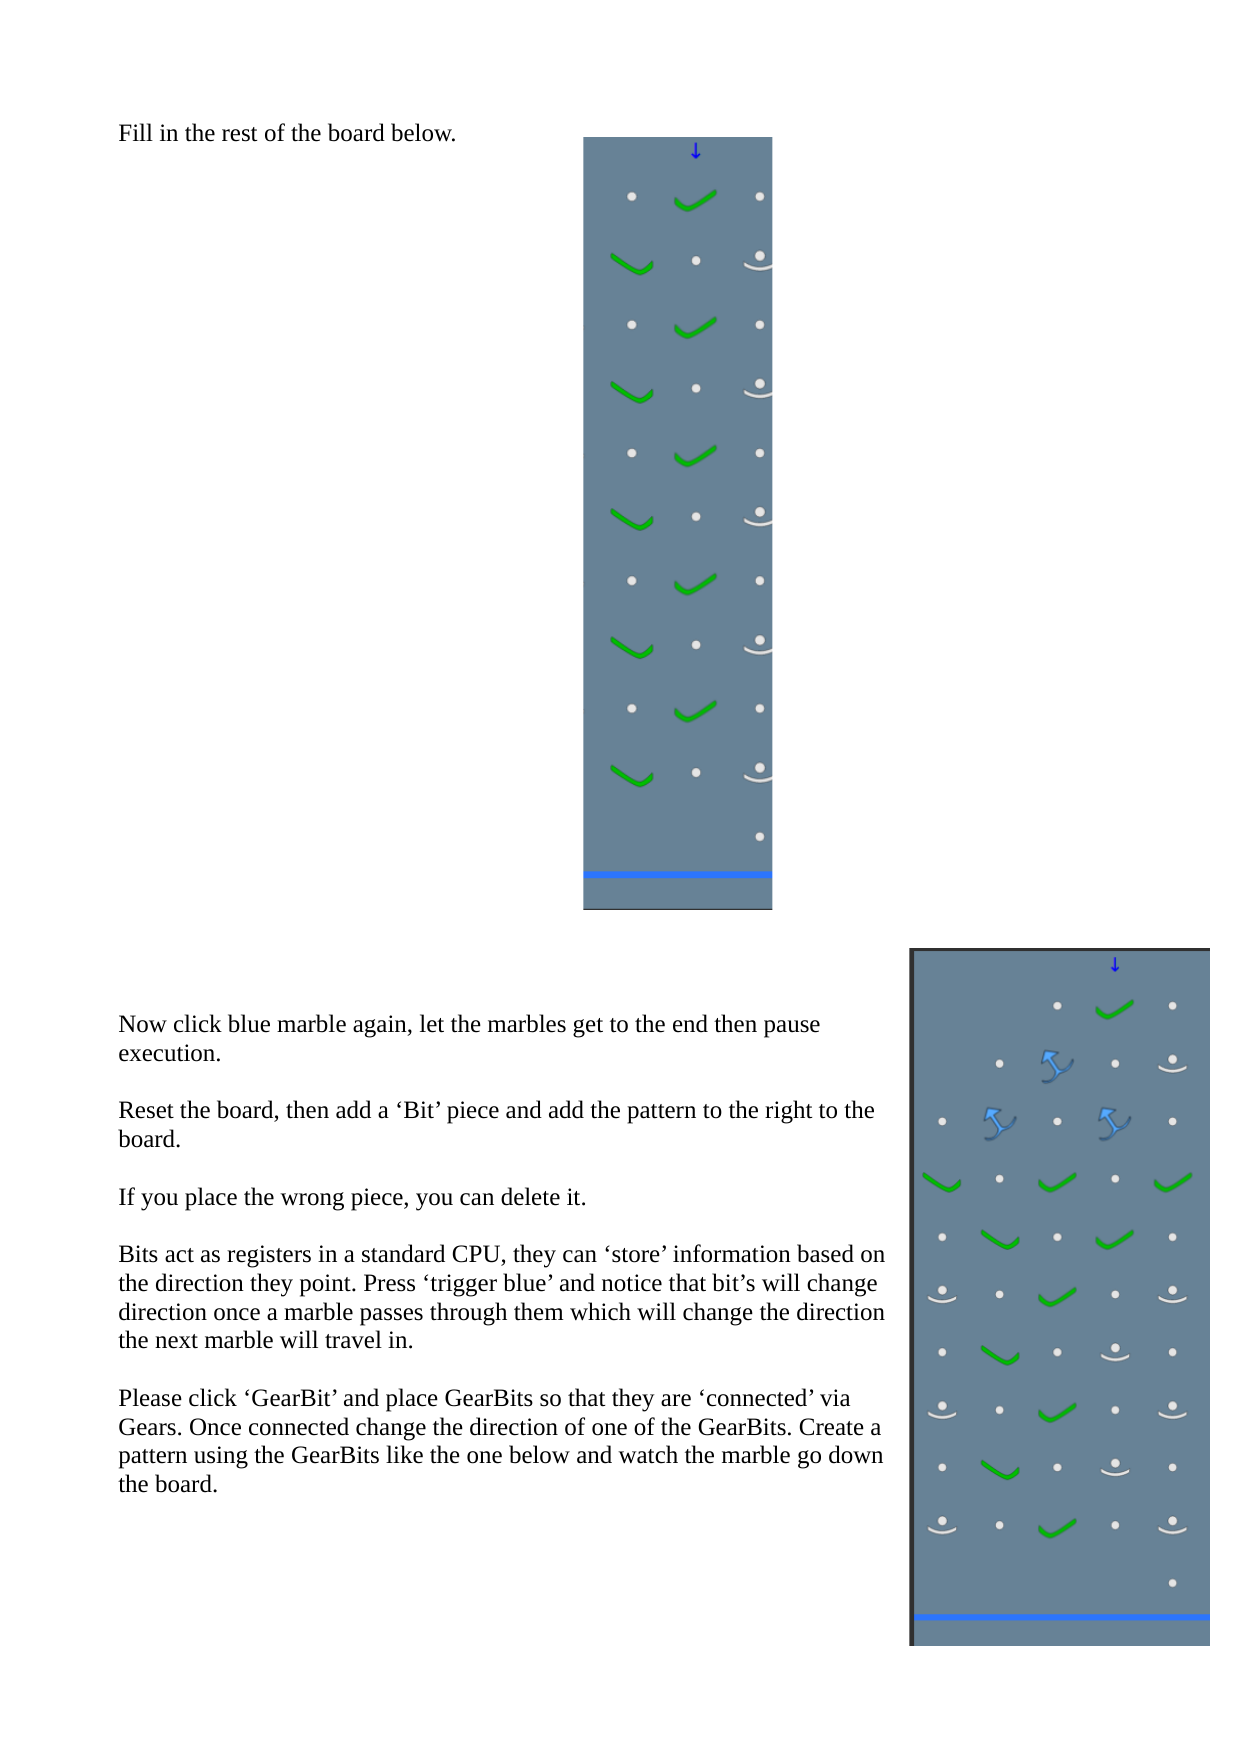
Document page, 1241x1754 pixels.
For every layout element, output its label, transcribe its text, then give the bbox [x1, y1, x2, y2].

text If you place the wrong piece, you can delete it. [118, 1182, 909, 1211]
picture [583, 137, 773, 910]
text Now click blue marble again, let the marbles get to the end then pause execution. [118, 1009, 909, 1067]
text Reset the board, then add a ‘Bit’ piece and add the pattern to the right to the board. [118, 1096, 909, 1153]
text Fill in the rest of the board below. [118, 118, 1122, 147]
text Please click ‘GearBit’ and place GearBits so that they are ‘connected’ via Gears. Once connected change the direction of one of the GearBits. Create a pattern using the GearBits like the one below and watch the marble go down the board. [118, 1383, 909, 1498]
text Bits act as registers in a standard CPU, they can ‘store’ information based on the direction they point. Press ‘trigger blue’ and notice that bit’s will change direction once a marble passes through them which will change the direction the next marble will travel in. [118, 1239, 909, 1354]
picture [909, 948, 1210, 1646]
